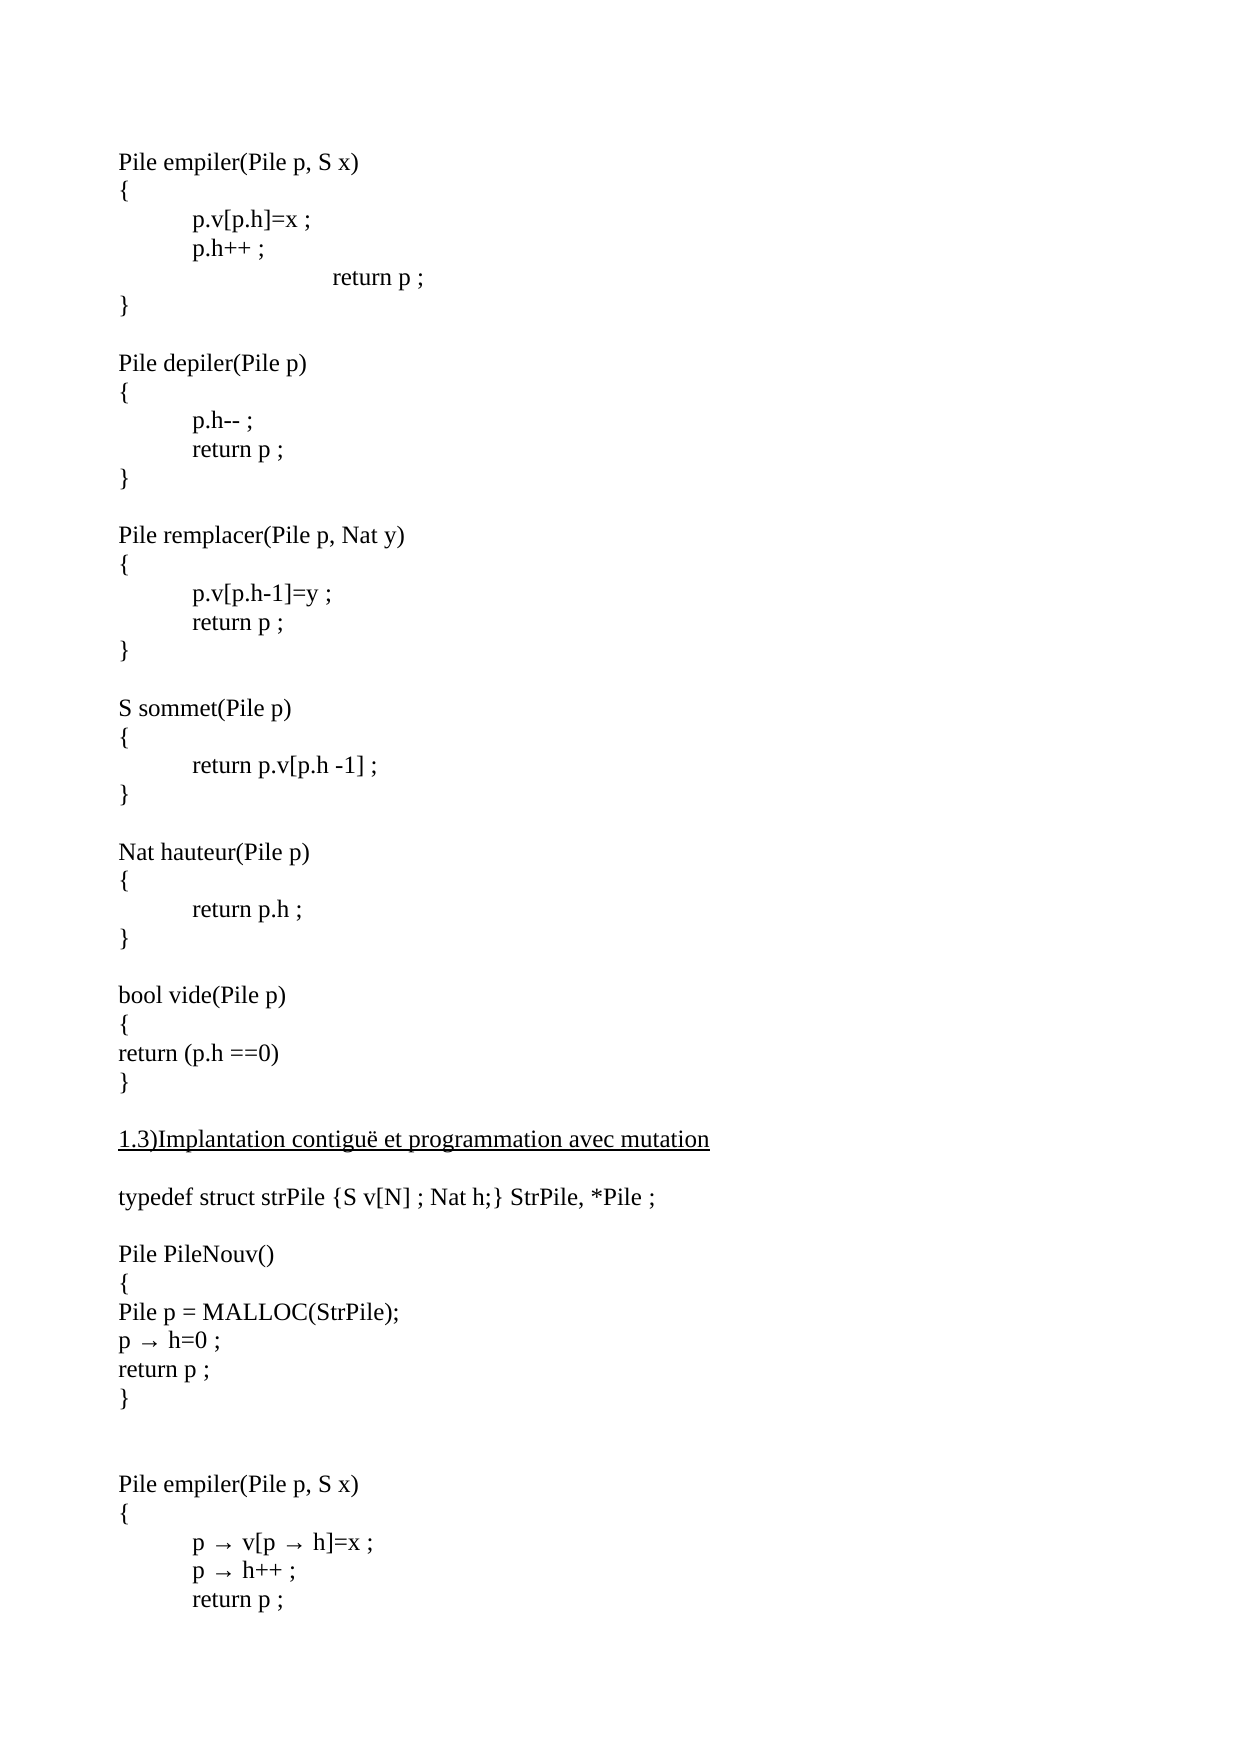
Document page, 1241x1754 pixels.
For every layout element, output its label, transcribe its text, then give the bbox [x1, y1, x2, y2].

text return p ; [118, 262, 1122, 291]
text { [118, 1009, 1122, 1038]
text typedef struct strPile {S v[N] ; Nat h;} StrPile, *Pile ; [118, 1182, 1122, 1211]
text } [118, 291, 1122, 319]
text Nat hauteur(Pile p) [118, 837, 1122, 866]
text return p.h ; [118, 894, 1122, 923]
text return p.v[p.h -1] ; [118, 751, 1122, 779]
text { [118, 549, 1122, 578]
text { [118, 1268, 1122, 1297]
text } [118, 1067, 1122, 1096]
text Pile empiler(Pile p, S x) [118, 1469, 1122, 1498]
text return p ; [118, 607, 1122, 636]
text { [118, 377, 1122, 406]
text { [118, 1498, 1122, 1527]
text return (p.h ==0) [118, 1038, 1122, 1067]
text S sommet(Pile p) [118, 693, 1122, 722]
text return p ; [118, 1584, 1122, 1613]
text p → h++ ; [118, 1556, 1122, 1584]
text { [118, 176, 1122, 204]
text p.v[p.h]=x ; [118, 204, 1122, 233]
text } [118, 636, 1122, 664]
text Pile p = MALLOC(StrPile); [118, 1297, 1122, 1326]
text } [118, 923, 1122, 952]
text return p ; [118, 1354, 1122, 1383]
text p → h=0 ; [118, 1326, 1122, 1354]
text bool vide(Pile p) [118, 981, 1122, 1009]
text } [118, 779, 1122, 808]
text Pile empiler(Pile p, S x) [118, 147, 1122, 176]
text { [118, 722, 1122, 751]
text Pile PileNouv() [118, 1239, 1122, 1268]
text p.h-- ; [118, 406, 1122, 434]
text 1.3)Implantation contiguë et programmation avec mutation [118, 1124, 1122, 1153]
text } [118, 463, 1122, 492]
text } [118, 1383, 1122, 1412]
text p.v[p.h-1]=y ; [118, 578, 1122, 607]
text { [118, 866, 1122, 894]
text p.h++ ; [118, 233, 1122, 262]
text return p ; [118, 434, 1122, 463]
text p → v[p → h]=x ; [118, 1527, 1122, 1556]
text Pile depiler(Pile p) [118, 348, 1122, 377]
text Pile remplacer(Pile p, Nat y) [118, 521, 1122, 549]
